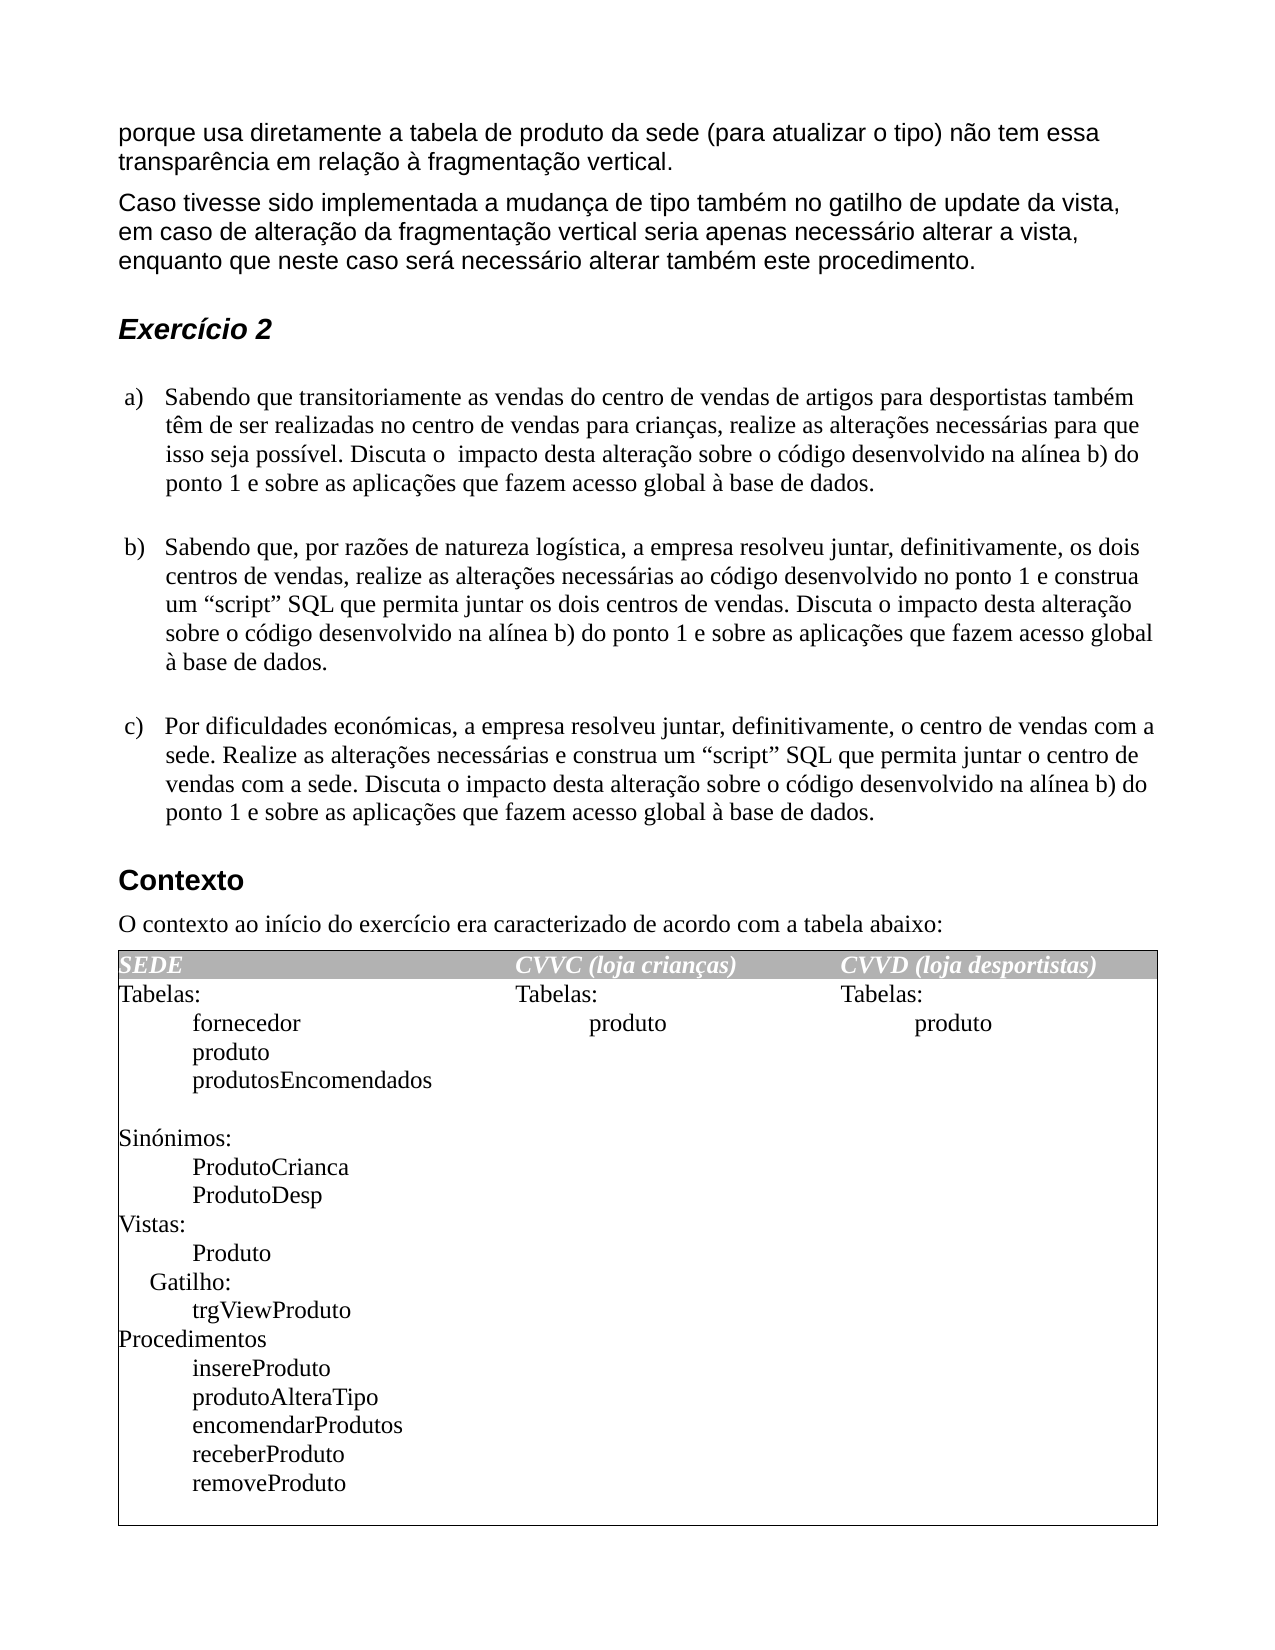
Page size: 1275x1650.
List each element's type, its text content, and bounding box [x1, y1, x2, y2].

table_cell [840, 1123, 1157, 1209]
text O contexto ao início do exercício era caracterizado de acordo com a tabela abaixo: [118, 909, 1157, 938]
subtitle Exercício 2 [118, 312, 1157, 345]
table_cell [515, 1123, 840, 1209]
table_cell [840, 1324, 1157, 1525]
table_header SEDE [119, 951, 515, 979]
table_cell Sinónimos: ProdutoCrianca ProdutoDesp [119, 1123, 515, 1209]
table_cell Tabelas: produto [515, 979, 840, 1123]
text porque usa diretamente a tabela de produto da sede (para atualizar o tipo) não tem essa transparência em relação à fragmentação vertical. [118, 118, 1157, 176]
subtitle Contexto [118, 863, 1157, 896]
table_cell Procedimentos insereProduto produtoAlteraTipo encomendarProdutos receberProduto removeProduto [119, 1324, 515, 1525]
list Sabendo que, por razões de natureza logística, a empresa resolveu juntar, definitivamente, os dois centros de vendas, realize as alterações necessárias ao código desenvolvido no ponto 1 e construa um “script” SQL que permita juntar os dois centros de vendas. Discuta o impacto desta alteração sobre o código desenvolvido na alínea b) do ponto 1 e sobre as aplicações que fazem acesso global à base de dados. [124, 532, 1157, 676]
table_cell Tabelas: fornecedor produto produtosEncomendados [119, 979, 515, 1123]
list Sabendo que transitoriamente as vendas do centro de vendas de artigos para desportistas também têm de ser realizadas no centro de vendas para crianças, realize as alterações necessárias para que isso seja possível. Discuta o impacto desta alteração sobre o código desenvolvido na alínea b) do ponto 1 e sobre as aplicações que fazem acesso global à base de dados. [124, 382, 1157, 497]
table_header CVVC (loja crianças) [515, 951, 840, 979]
table_cell [840, 1209, 1157, 1324]
table_cell [515, 1209, 840, 1324]
table_header CVVD (loja desportistas) [840, 951, 1157, 979]
table_cell [515, 1324, 840, 1525]
table_cell Tabelas: produto [840, 979, 1157, 1123]
table_cell Vistas: Produto Gatilho: trgViewProduto [119, 1209, 515, 1324]
list Por dificuldades económicas, a empresa resolveu juntar, definitivamente, o centro de vendas com a sede. Realize as alterações necessárias e construa um “script” SQL que permita juntar o centro de vendas com a sede. Discuta o impacto desta alteração sobre o código desenvolvido na alínea b) do ponto 1 e sobre as aplicações que fazem acesso global à base de dados. [124, 711, 1157, 826]
text Caso tivesse sido implementada a mudança de tipo também no gatilho de update da vista, em caso de alteração da fragmentação vertical seria apenas necessário alterar a vista, enquanto que neste caso será necessário alterar também este procedimento. [118, 188, 1157, 274]
